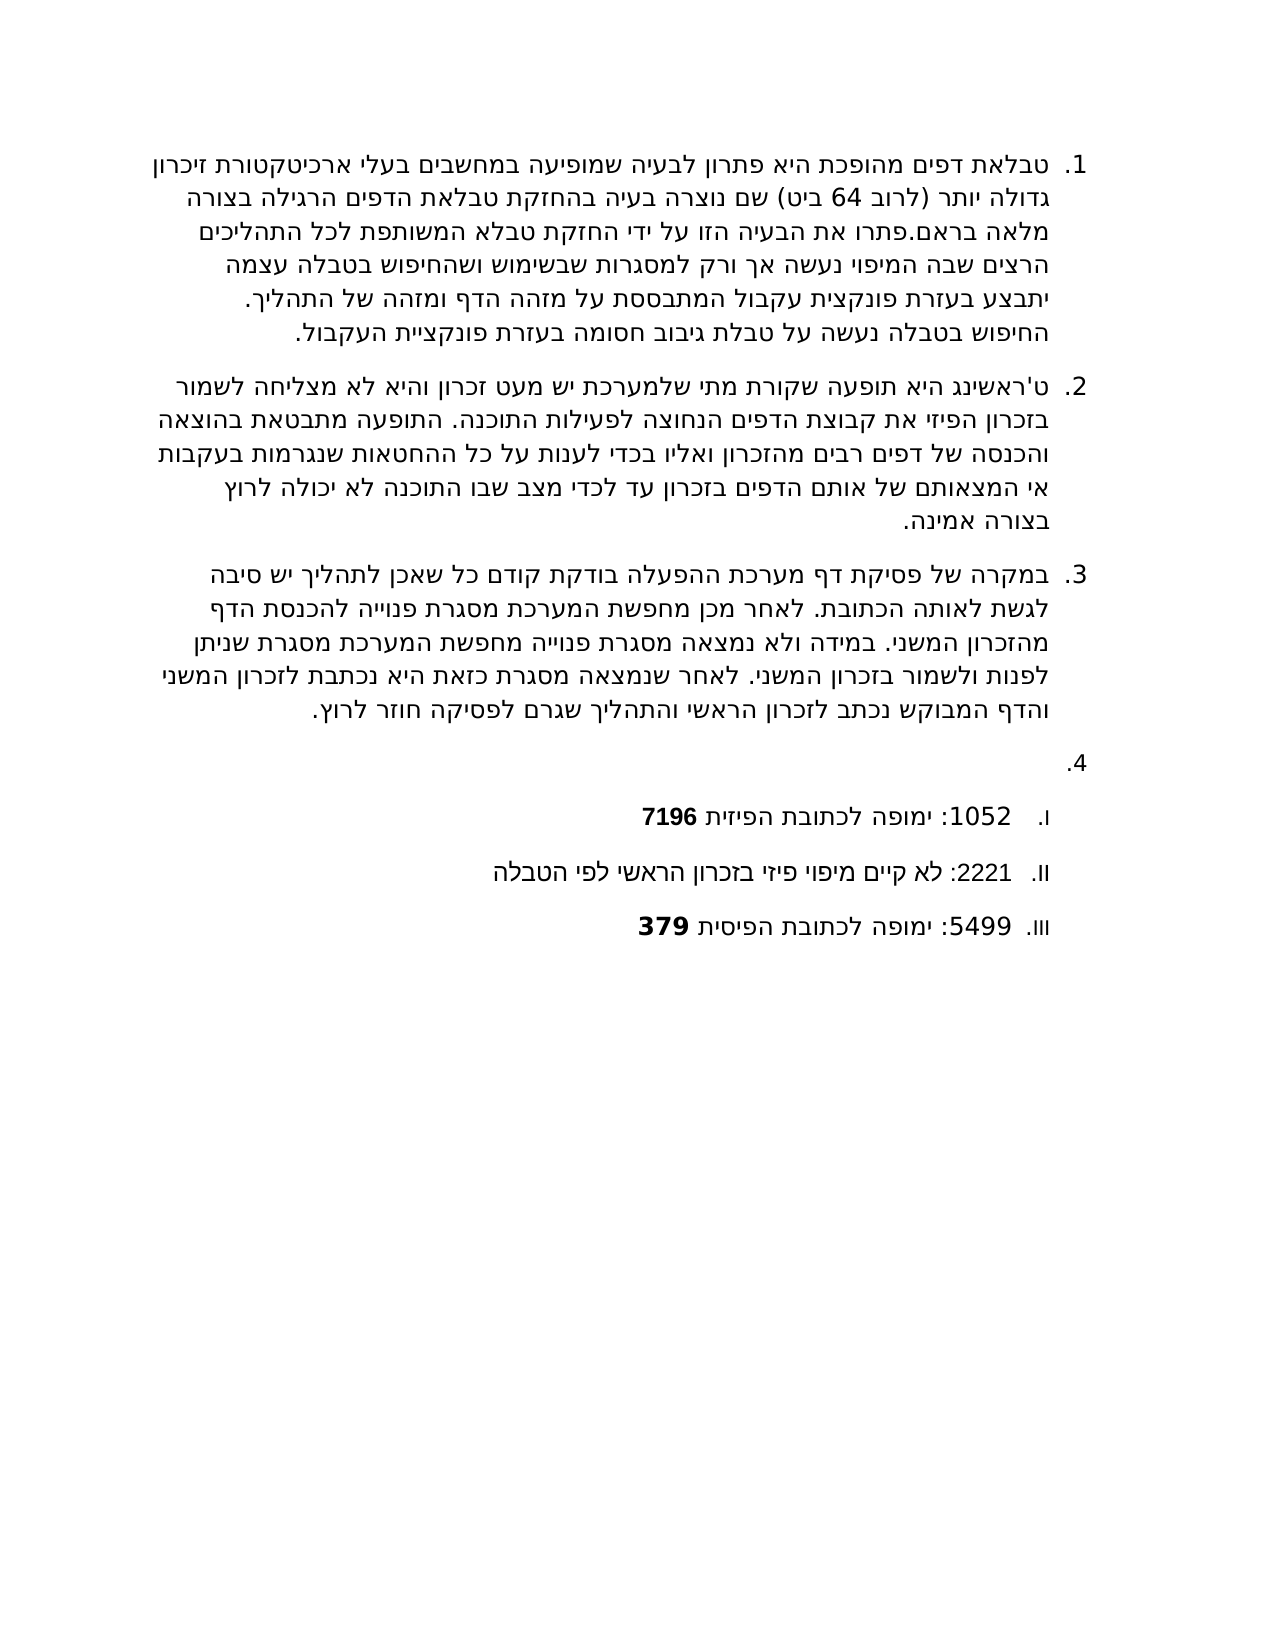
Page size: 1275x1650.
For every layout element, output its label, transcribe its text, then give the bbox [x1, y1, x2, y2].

list 5499: ימופה לכתובת הפיסית 379 [150, 913, 1050, 942]
list במקרה של פסיקת דף מערכת ההפעלה בודקת קודם כל שאכן לתהליך יש סיבה לגשת לאותה הכתובת. לאחר מכן מחפשת המערכת מסגרת פנוייה להכנסת הדף מהזכרון המשני. במידה ולא נמצאה מסגרת פנוייה מחפשת המערכת מסגרת שניתן לפנות ולשמור בזכרון המשני. לאחר שנמצאה מסגרת כזאת היא נכתבת לזכרון המשני והדף המבוקש נכתב לזכרון הראשי והתהליך שגרם לפסיקה חוזר לרוץ. [150, 561, 1087, 724]
list ט'ראשינג היא תופעה שקורת מתי שלמערכת יש מעט זכרון והיא לא מצליחה לשמור בזכרון הפיזי את קבוצת הדפים הנחוצה לפעילות התוכנה. התופעה מתבטאת בהוצאה והכנסה של דפים רבים מהזכרון ואליו בכדי לענות על כל ההחטאות שנגרמות בעקבות אי המצאותם של אותם הדפים בזכרון עד לכדי מצב שבו התוכנה לא יכולה לרוץ בצורה אמינה. [150, 372, 1087, 535]
list טבלאת דפים מהופכת היא פתרון לבעיה שמופיעה במחשבים בעלי ארכיטקטורת זיכרון גדולה יותר (לרוב 64 ביט) שם נוצרה בעיה בהחזקת טבלאת הדפים הרגילה בצורה מלאה בראם.פתרו את הבעיה הזו על ידי החזקת טבלא המשותפת לכל התהליכים הרצים שבה המיפוי נעשה אך ורק למסגרות שבשימוש ושהחיפוש בטבלה עצמה יתבצע בעזרת פונקצית עקבול המתבססת על מזהה הדף ומזהה של התהליך. החיפוש בטבלה נעשה על טבלת גיבוב חסומה בעזרת פונקציית העקבול. [150, 150, 1087, 347]
list 2221: לא קיים מיפוי פיזי בזכרון הראשי לפי הטבלה [150, 857, 1050, 887]
list 1052: ימופה לכתובת הפיזית 7196 [150, 802, 1050, 832]
